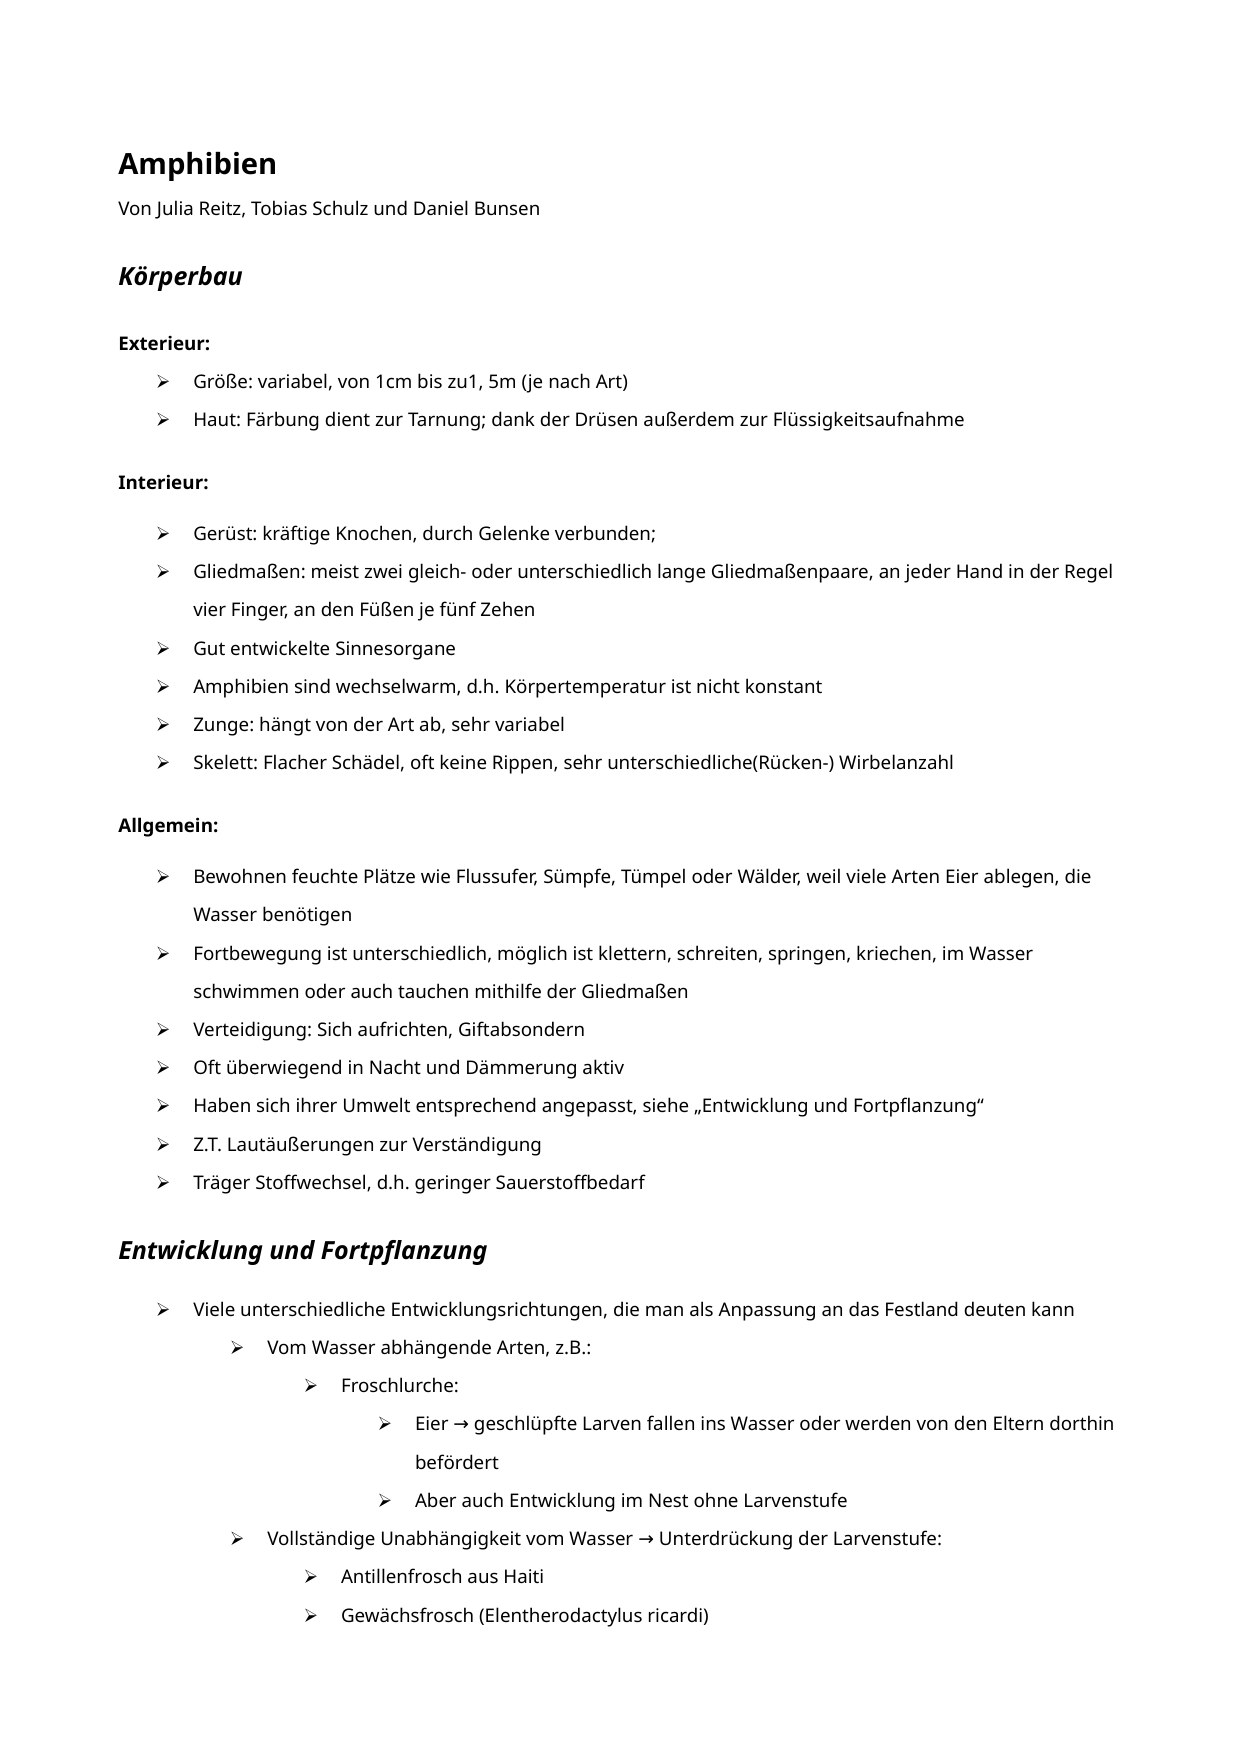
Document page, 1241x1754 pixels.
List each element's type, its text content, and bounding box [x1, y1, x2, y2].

list Eier → geschlüpfte Larven fallen ins Wasser oder werden von den Eltern dorthin befördert [377, 1411, 1122, 1474]
list Vom Wasser abhängende Arten, z.B.: [229, 1334, 1122, 1360]
list Aber auch Entwicklung im Nest ohne Larvenstufe [377, 1487, 1122, 1513]
list Zunge: hängt von der Art ab, sehr variabel [156, 711, 1122, 737]
list Amphibien sind wechselwarm, d.h. Körpertemperatur ist nicht konstant [156, 673, 1122, 698]
list Haut: Färbung dient zur Tarnung; dank der Drüsen außerdem zur Flüssigkeitsaufnahme [156, 406, 1122, 432]
subtitle Körperbau [118, 258, 1122, 292]
list Antillenfrosch aus Haiti [303, 1564, 1122, 1589]
subtitle Entwicklung und Fortpflanzung [118, 1232, 1122, 1267]
subtitle Interieur: [118, 469, 1122, 495]
list Haben sich ihrer Umwelt entsprechend angepasst, siehe „Entwicklung und Fortpflanzung“ [156, 1093, 1122, 1118]
list Skelett: Flacher Schädel, oft keine Rippen, sehr unterschiedliche(Rücken-) Wirbelanzahl [156, 749, 1122, 775]
list Fortbewegung ist unterschiedlich, möglich ist klettern, schreiten, springen, kriechen, im Wasser schwimmen oder auch tauchen mithilfe der Gliedmaßen [156, 940, 1122, 1004]
list Gewächsfrosch (Elentherodactylus ricardi) [303, 1602, 1122, 1627]
subtitle Exterieur: [118, 330, 1122, 355]
list Vollständige Unabhängigkeit vom Wasser → Unterdrückung der Larvenstufe: [229, 1525, 1122, 1551]
list Gerüst: kräftige Knochen, durch Gelenke verbunden; [156, 520, 1122, 546]
list Gliedmaßen: meist zwei gleich- oder unterschiedlich lange Gliedmaßenpaare, an jeder Hand in der Regel vier Finger, an den Füßen je fünf Zehen [156, 558, 1122, 622]
text Von Julia Reitz, Tobias Schulz und Daniel Bunsen [118, 195, 1122, 221]
list Bewohnen feuchte Plätze wie Flussufer, Sümpfe, Tümpel oder Wälder, weil viele Arten Eier ablegen, die Wasser benötigen [156, 863, 1122, 927]
subtitle Amphibien [118, 143, 1122, 183]
list Froschlurche: [303, 1372, 1122, 1398]
list Oft überwiegend in Nacht und Dämmerung aktiv [156, 1054, 1122, 1080]
list Viele unterschiedliche Entwicklungsrichtungen, die man als Anpassung an das Festland deuten kann [156, 1296, 1122, 1322]
list Gut entwickelte Sinnesorgane [156, 635, 1122, 660]
list Verteidigung: Sich aufrichten, Giftabsondern [156, 1016, 1122, 1042]
list Z.T. Lautäußerungen zur Verständigung [156, 1131, 1122, 1157]
subtitle Allgemein: [118, 813, 1122, 838]
list Träger Stoffwechsel, d.h. geringer Sauerstoffbedarf [156, 1169, 1122, 1195]
list Größe: variabel, von 1cm bis zu1, 5m (je nach Art) [156, 368, 1122, 393]
